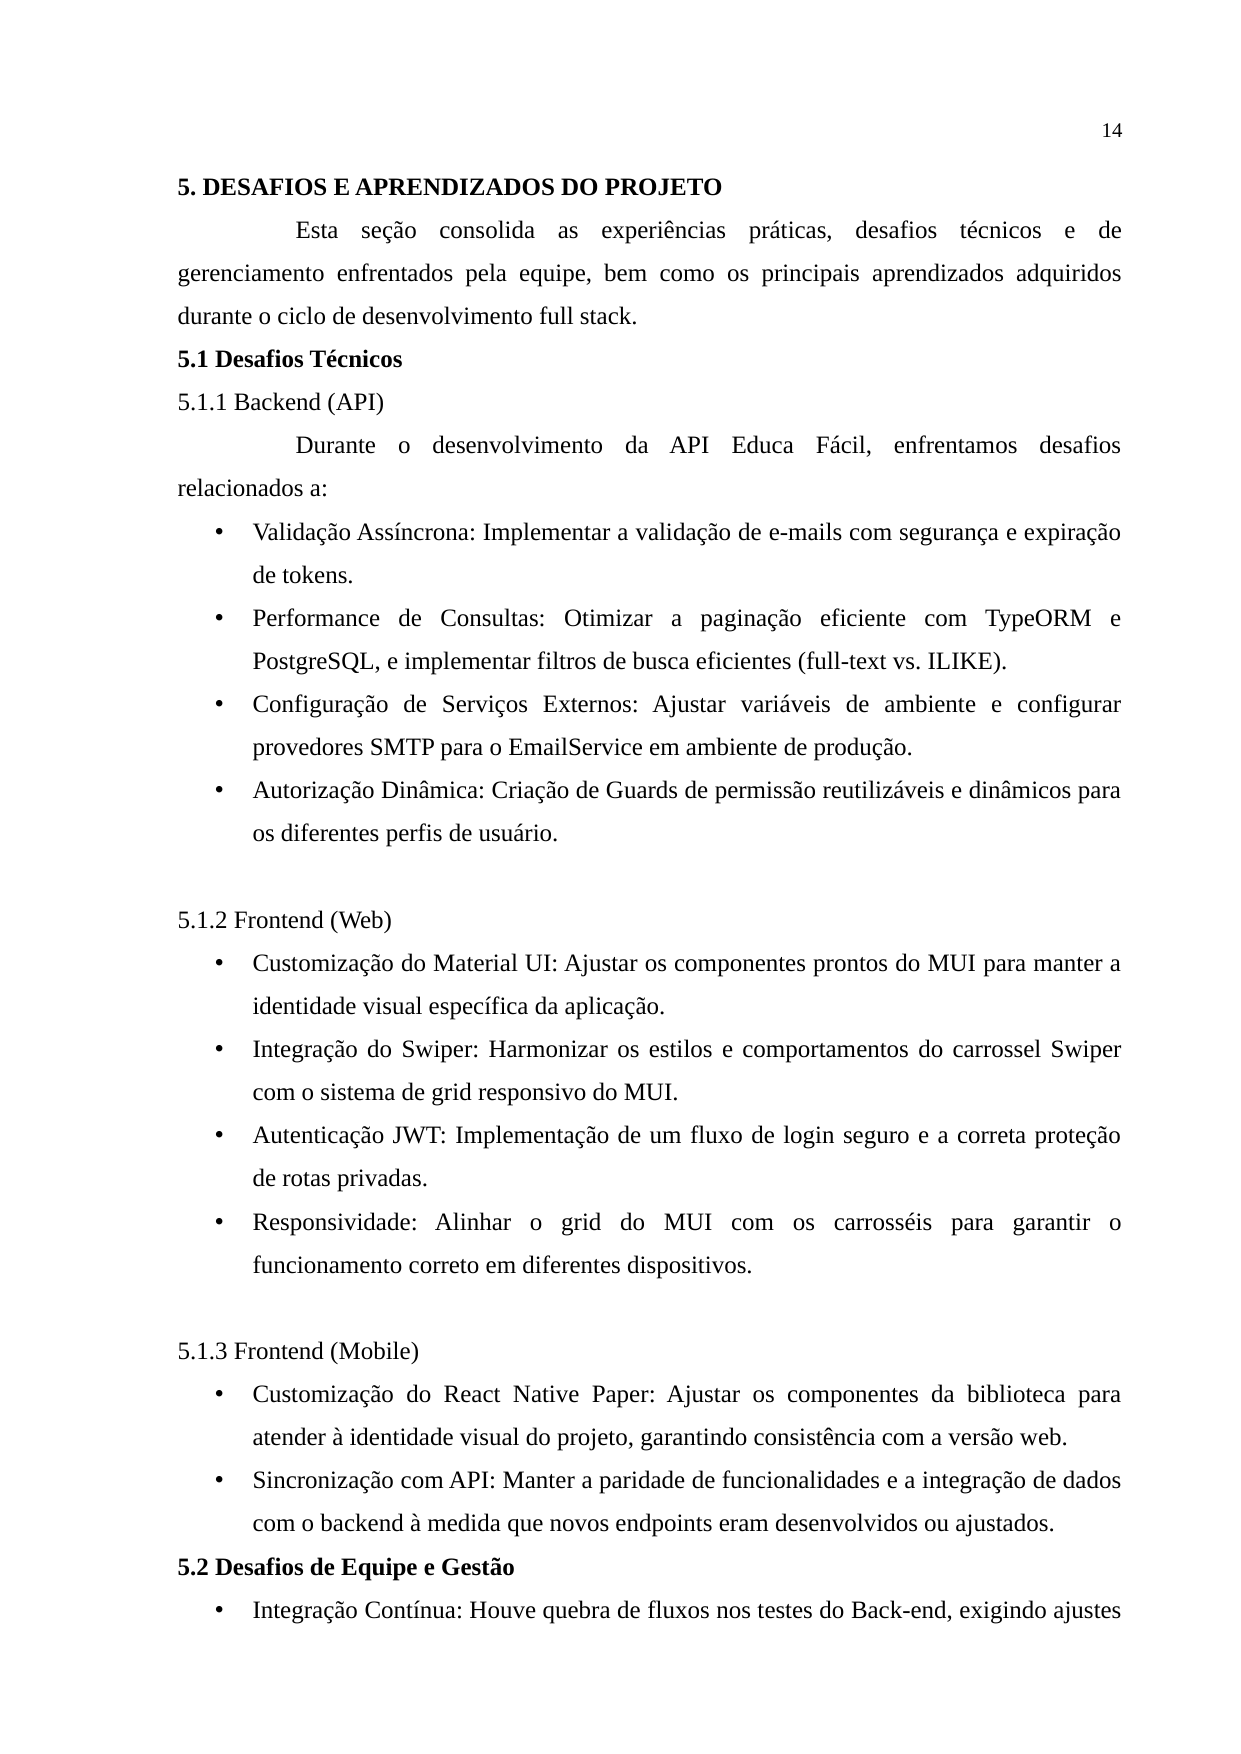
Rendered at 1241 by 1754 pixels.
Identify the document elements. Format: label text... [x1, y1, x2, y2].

text 5.1 Desafios Técnicos [177, 344, 1122, 373]
text 5.1.1 Backend (API) [177, 387, 1122, 416]
list Customização do React Native Paper: Ajustar os componentes da biblioteca para atender à identidade visual do projeto, garantindo consistência com a versão web. [215, 1379, 1122, 1451]
list Autenticação JWT: Implementação de um fluxo de login seguro e a correta proteção de rotas privadas. [215, 1120, 1122, 1192]
list Performance de Consultas: Otimizar a paginação eficiente com TypeORM e PostgreSQL, e implementar filtros de busca eficientes (full-text vs. ILIKE). [215, 603, 1122, 675]
list Integração do Swiper: Harmonizar os estilos e comportamentos do carrossel Swiper com o sistema de grid responsivo do MUI. [215, 1034, 1122, 1106]
text 5.2 Desafios de Equipe e Gestão [177, 1552, 1122, 1580]
list Autorização Dinâmica: Criação de Guards de permissão reutilizáveis e dinâmicos para os diferentes perfis de usuário. [215, 775, 1122, 847]
text 5.1.3 Frontend (Mobile) [177, 1336, 1122, 1365]
text 5. DESAFIOS E APRENDIZADOS DO PROJETO [177, 172, 1122, 200]
list Sincronização com API: Manter a paridade de funcionalidades e a integração de dados com o backend à medida que novos endpoints eram desenvolvidos ou ajustados. [215, 1465, 1122, 1537]
list Configuração de Serviços Externos: Ajustar variáveis de ambiente e configurar provedores SMTP para o EmailService em ambiente de produção. [215, 689, 1122, 761]
text 5.1.2 Frontend (Web) [177, 905, 1122, 933]
text Durante o desenvolvimento da API Educa Fácil, enfrentamos desafios relacionados a: [177, 430, 1122, 502]
list Validação Assíncrona: Implementar a validação de e-mails com segurança e expiração de tokens. [215, 517, 1122, 588]
text Esta seção consolida as experiências práticas, desafios técnicos e de gerenciamento enfrentados pela equipe, bem como os principais aprendizados adquiridos durante o ciclo de desenvolvimento full stack. [177, 215, 1122, 330]
list Responsividade: Alinhar o grid do MUI com os carrosséis para garantir o funcionamento correto em diferentes dispositivos. [215, 1207, 1122, 1278]
list Integração Contínua: Houve quebra de fluxos nos testes do Back-end, exigindo ajustes [215, 1595, 1122, 1623]
list Customização do Material UI: Ajustar os componentes prontos do MUI para manter a identidade visual específica da aplicação. [215, 948, 1122, 1020]
